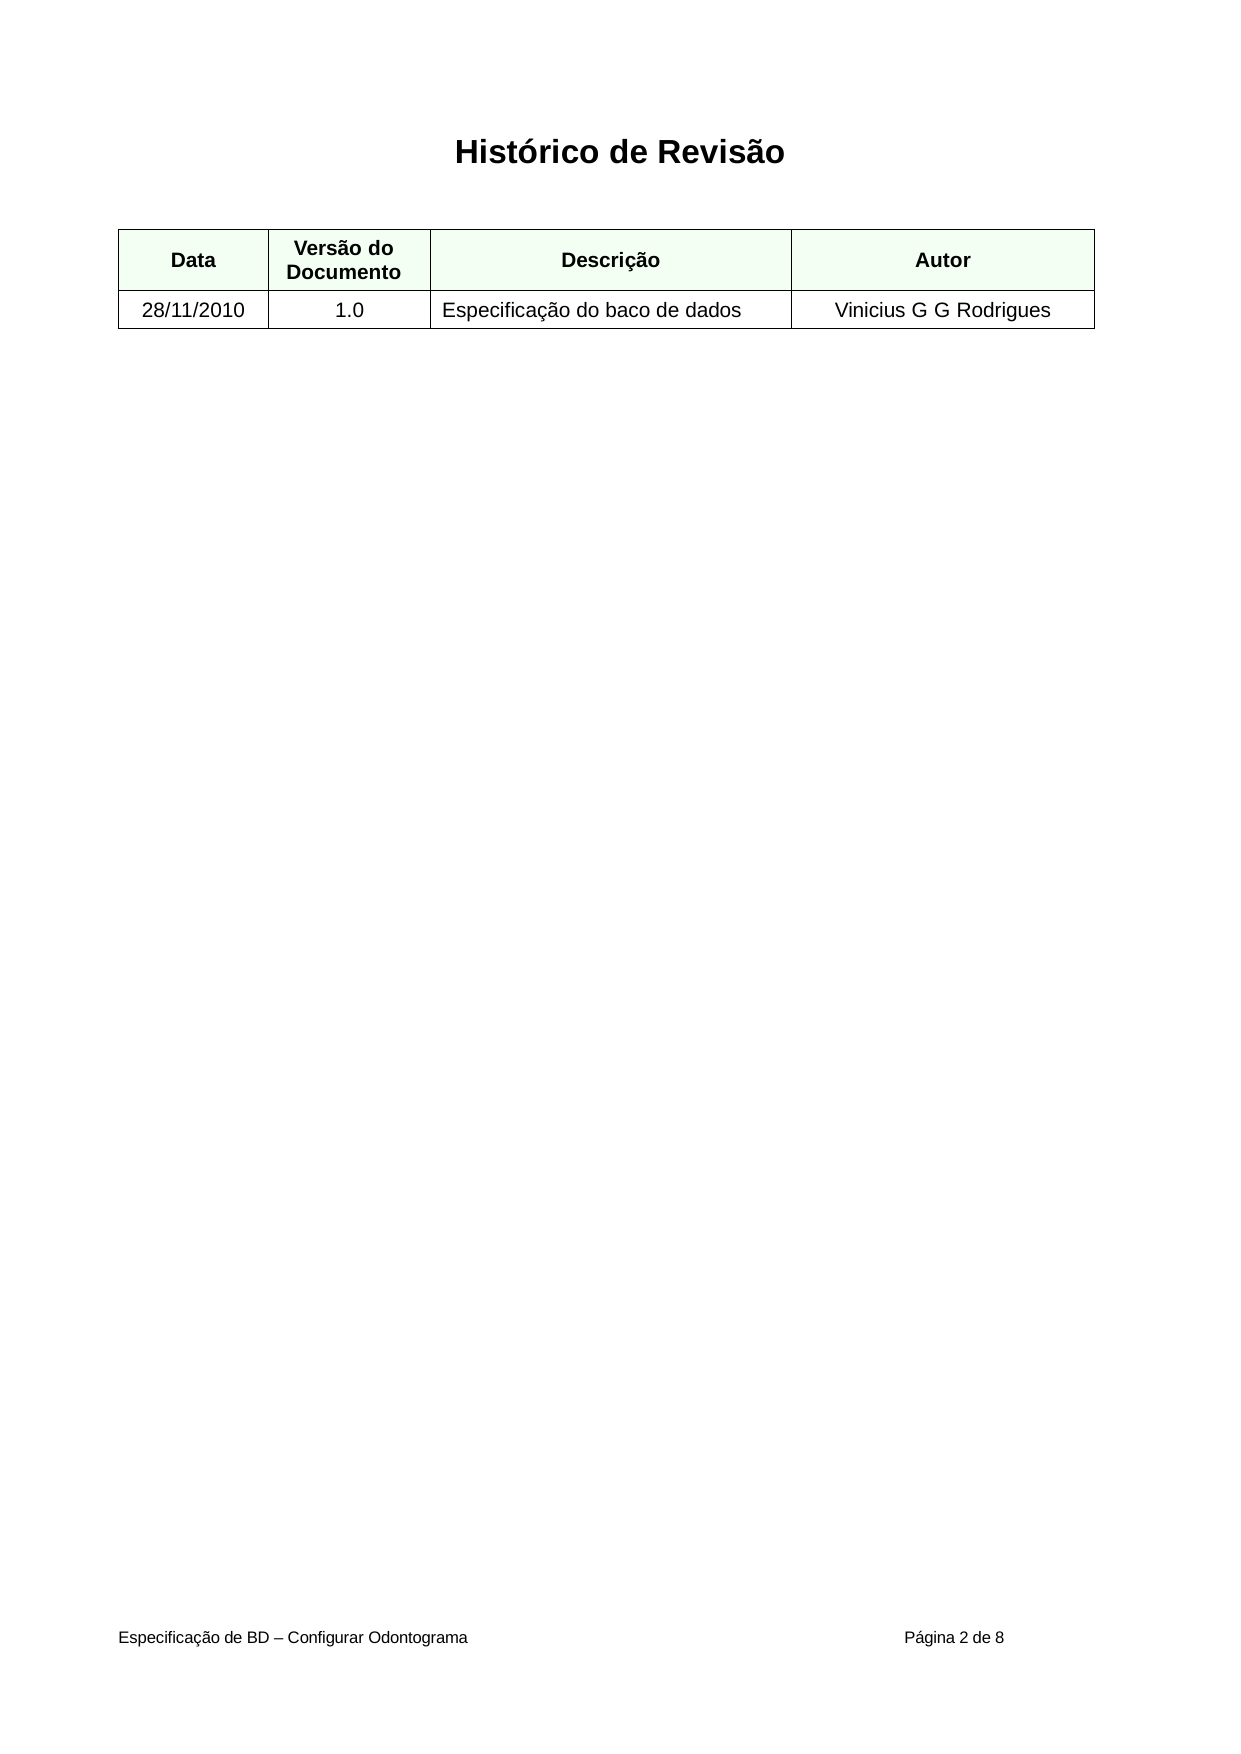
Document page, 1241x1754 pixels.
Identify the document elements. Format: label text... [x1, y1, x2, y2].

table_header Versão do Documento [269, 230, 430, 290]
table_cell 28/11/2010 [119, 291, 268, 328]
text Histórico de Revisão [118, 132, 1122, 171]
table_header Data [119, 230, 268, 290]
table_header Descrição [431, 230, 791, 290]
table_cell Especificação do baco de dados [431, 291, 791, 328]
table_cell 1.0 [269, 291, 430, 328]
table_header Autor [792, 230, 1094, 290]
table_cell Vinicius G G Rodrigues [792, 291, 1094, 328]
